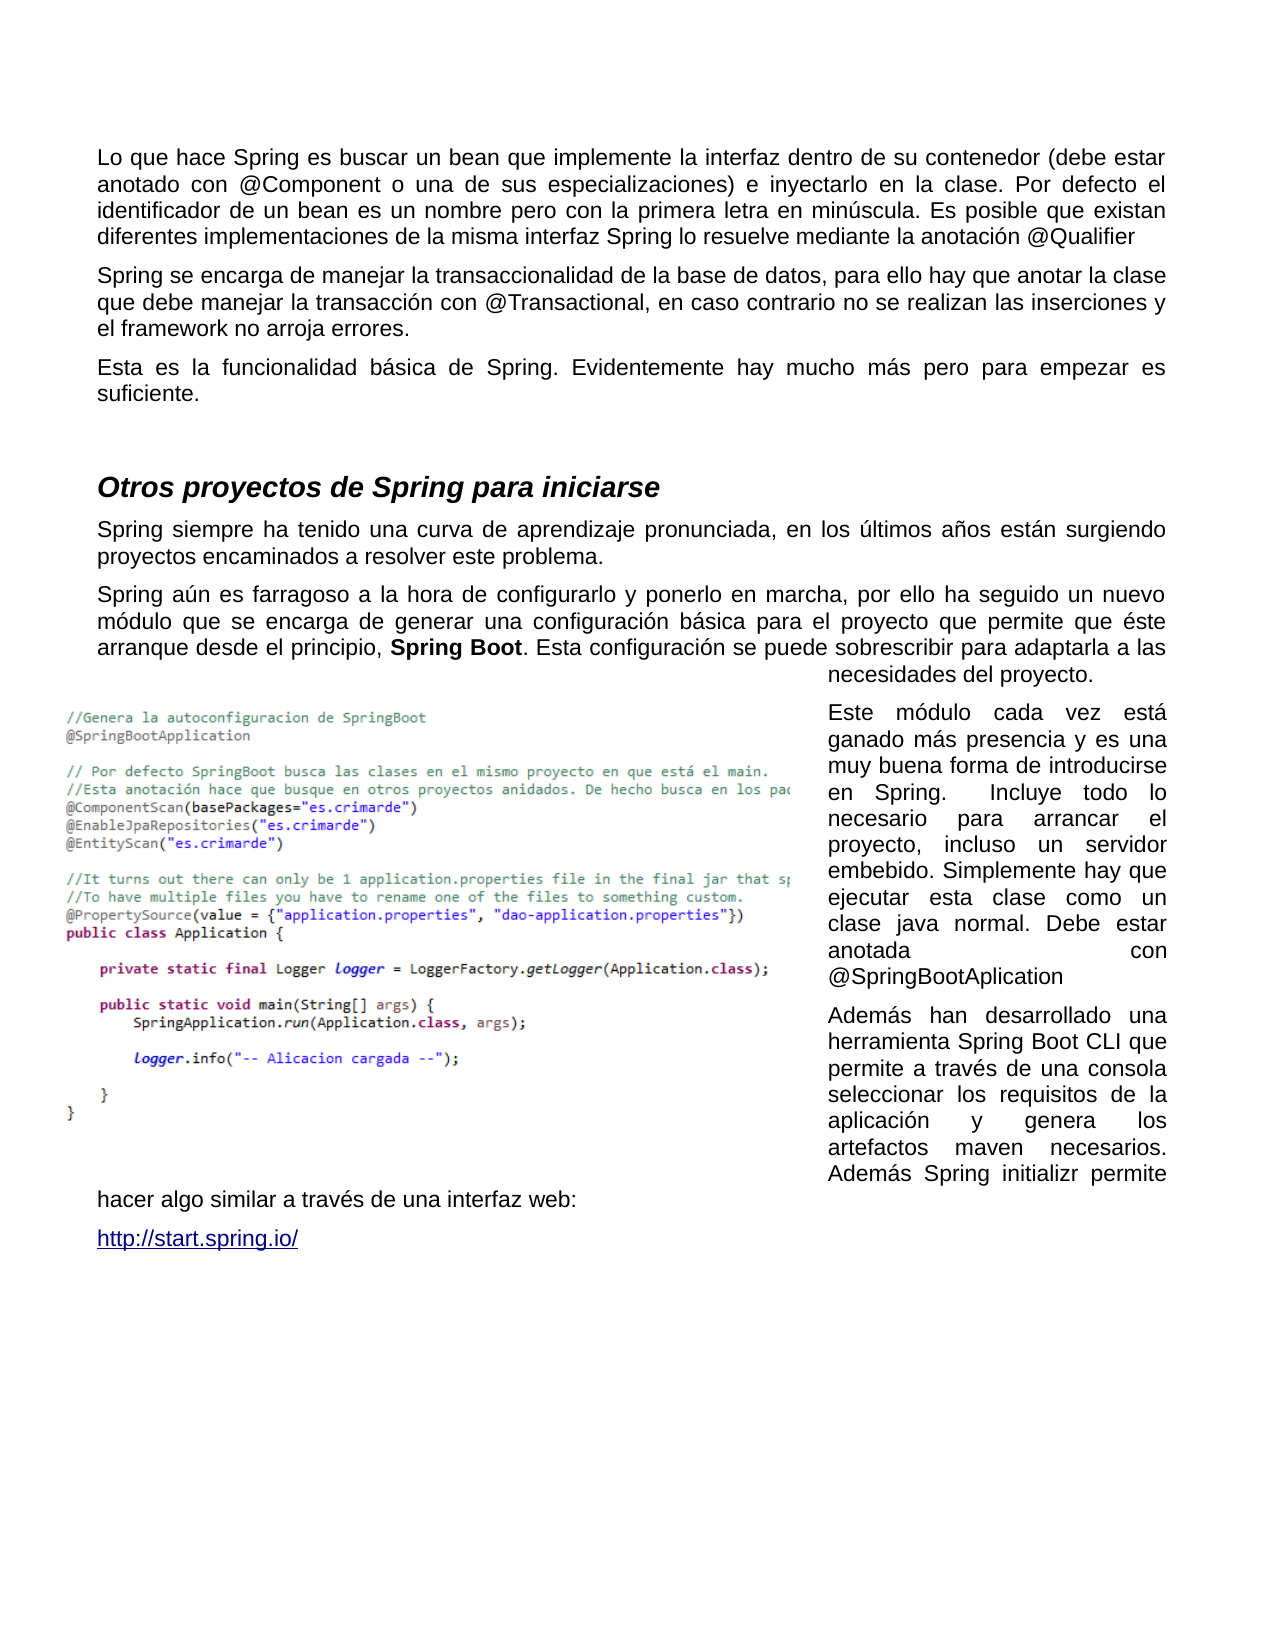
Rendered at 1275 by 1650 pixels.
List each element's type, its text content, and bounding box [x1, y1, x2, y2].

text Spring siempre ha tenido una curva de aprendizaje pronunciada, en los últimos años están surgiendo proyectos encaminados a resolver este problema. [97, 516, 1167, 569]
text http://start.spring.io/ [97, 1225, 1167, 1251]
text Este módulo cada vez está ganado más presencia y es una muy buena forma de introducirse en Spring. Incluye todo lo necesario para arrancar el proyecto, incluso un servidor embebido. Simplemente hay que ejecutar esta clase como un clase java normal. Debe estar anotada con @SpringBootAplication [97, 699, 1167, 989]
text Spring se encarga de manejar la transaccionalidad de la base de datos, para ello hay que anotar la clase que debe manejar la transacción con @Transactional, en caso contrario no se realizan las inserciones y el framework no arroja errores. [97, 262, 1167, 341]
text Spring aún es farragoso a la hora de configurarlo y ponerlo en marcha, por ello ha seguido un nuevo módulo que se encarga de generar una configuración básica para el proyecto que permite que éste arranque desde el principio, Spring Boot. Esta configuración se puede sobrescribir para adaptarla a las necesidades del proyecto. [97, 581, 1167, 687]
text Además han desarrollado una herramienta Spring Boot CLI que permite a través de una consola seleccionar los requisitos de la aplicación y genera los artefactos maven necesarios. Además Spring initializr permite hacer algo similar a través de una interfaz web: [97, 1002, 1167, 1213]
subtitle Otros proyectos de Spring para iniciarse [97, 470, 1167, 504]
text Lo que hace Spring es buscar un bean que implemente la interfaz dentro de su contenedor (debe estar anotado con @Component o una de sus especializaciones) e inyectarlo en la clase. Por defecto el identificador de un bean es un nombre pero con la primera letra en minúscula. Es posible que existan diferentes implementaciones de la misma interfaz Spring lo resuelve mediante la anotación @Qualifier [97, 144, 1167, 249]
picture [64, 707, 790, 1129]
text Esta es la funcionalidad básica de Spring. Evidentemente hay mucho más pero para empezar es suficiente. [97, 354, 1167, 406]
